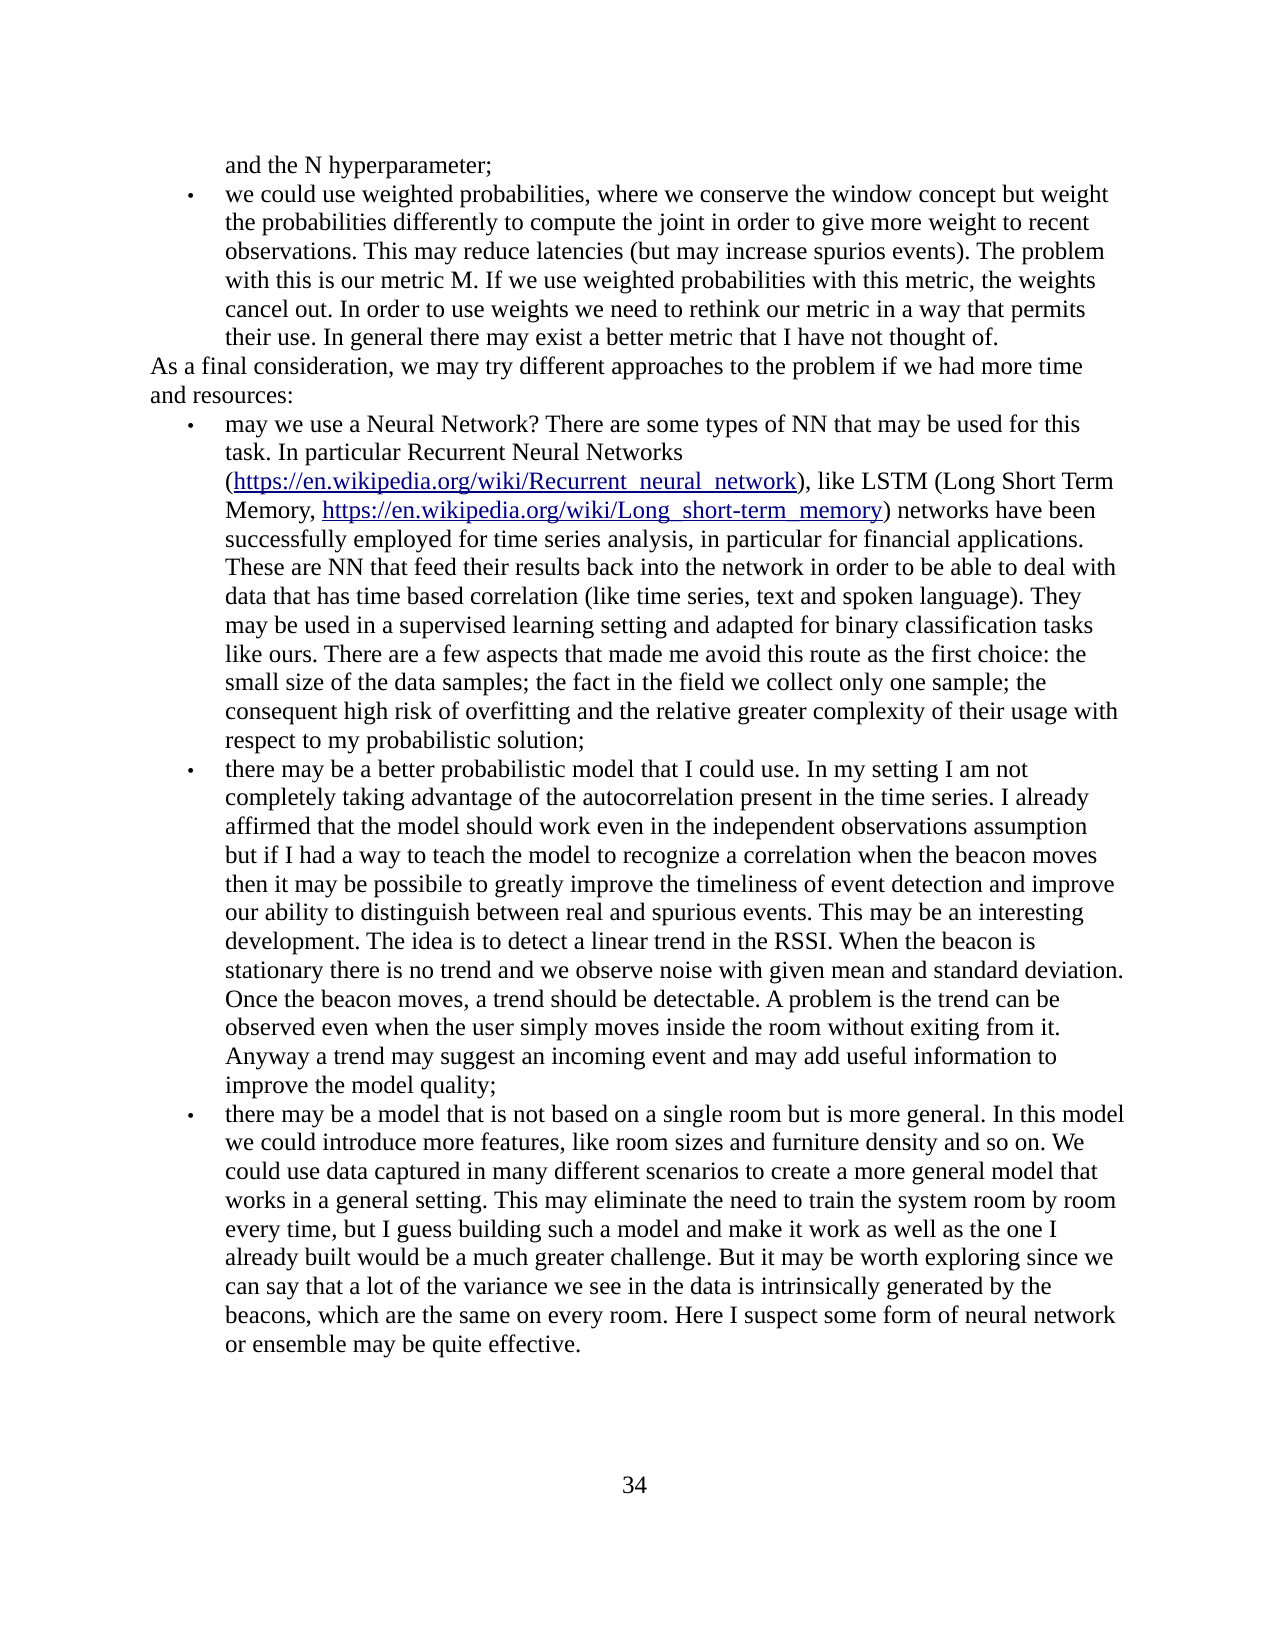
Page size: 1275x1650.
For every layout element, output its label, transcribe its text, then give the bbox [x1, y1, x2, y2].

list may we use a Neural Network? There are some types of NN that may be used for this task. In particular Recurrent Neural Networks (https://en.wikipedia.org/wiki/Recurrent_neural_network), like LSTM (Long Short Term Memory, https://en.wikipedia.org/wiki/Long_short-term_memory) networks have been successfully employed for time series analysis, in particular for financial applications. These are NN that feed their results back into the network in order to be able to deal with data that has time based correlation (like time series, text and spoken language). They may be used in a supervised learning setting and adapted for binary classification tasks like ours. There are a few aspects that made me avoid this route as the first choice: the small size of the data samples; the fact in the field we collect only one sample; the consequent high risk of overfitting and the relative greater complexity of their usage with respect to my probabilistic solution; [187, 409, 1125, 754]
list there may be a model that is not based on a single room but is more general. In this model we could introduce more features, like room sizes and furniture density and so on. We could use data captured in many different scenarios to create a more general model that works in a general setting. This may eliminate the need to train the system room by room every time, but I guess building such a model and make it work as well as the one I already built would be a much greater challenge. But it may be worth exploring since we can say that a lot of the variance we see in the data is intrinsically generated by the beacons, which are the same on every room. Here I suspect some form of neural network or ensemble may be quite effective. [187, 1099, 1125, 1357]
list there may be a better probabilistic model that I could use. In my setting I am not completely taking advantage of the autocorrelation present in the time series. I already affirmed that the model should work even in the independent observations assumption but if I had a way to teach the model to recognize a correlation when the beacon moves then it may be possibile to greatly improve the timeliness of event detection and improve our ability to distinguish between real and spurious events. This may be an interesting development. The idea is to detect a linear trend in the RSSI. When the beacon is stationary there is no trend and we observe noise with given mean and standard deviation. Once the beacon moves, a trend should be detectable. A problem is the trend can be observed even when the user simply moves inside the room without exiting from it. Anyway a trend may suggest an incoming event and may add useful information to improve the model quality; [187, 754, 1125, 1099]
list and the N hyperparameter; [187, 150, 1125, 179]
list we could use weighted probabilities, where we conserve the window concept but weight the probabilities differently to compute the joint in order to give more weight to recent observations. This may reduce latencies (but may increase spurios events). The problem with this is our metric M. If we use weighted probabilities with this metric, the weights cancel out. In order to use weights we need to rethink our metric in a way that permits their use. In general there may exist a better metric that I have not thought of. [187, 179, 1125, 351]
text As a final consideration, we may try different approaches to the problem if we had more time and resources: [150, 351, 1125, 409]
